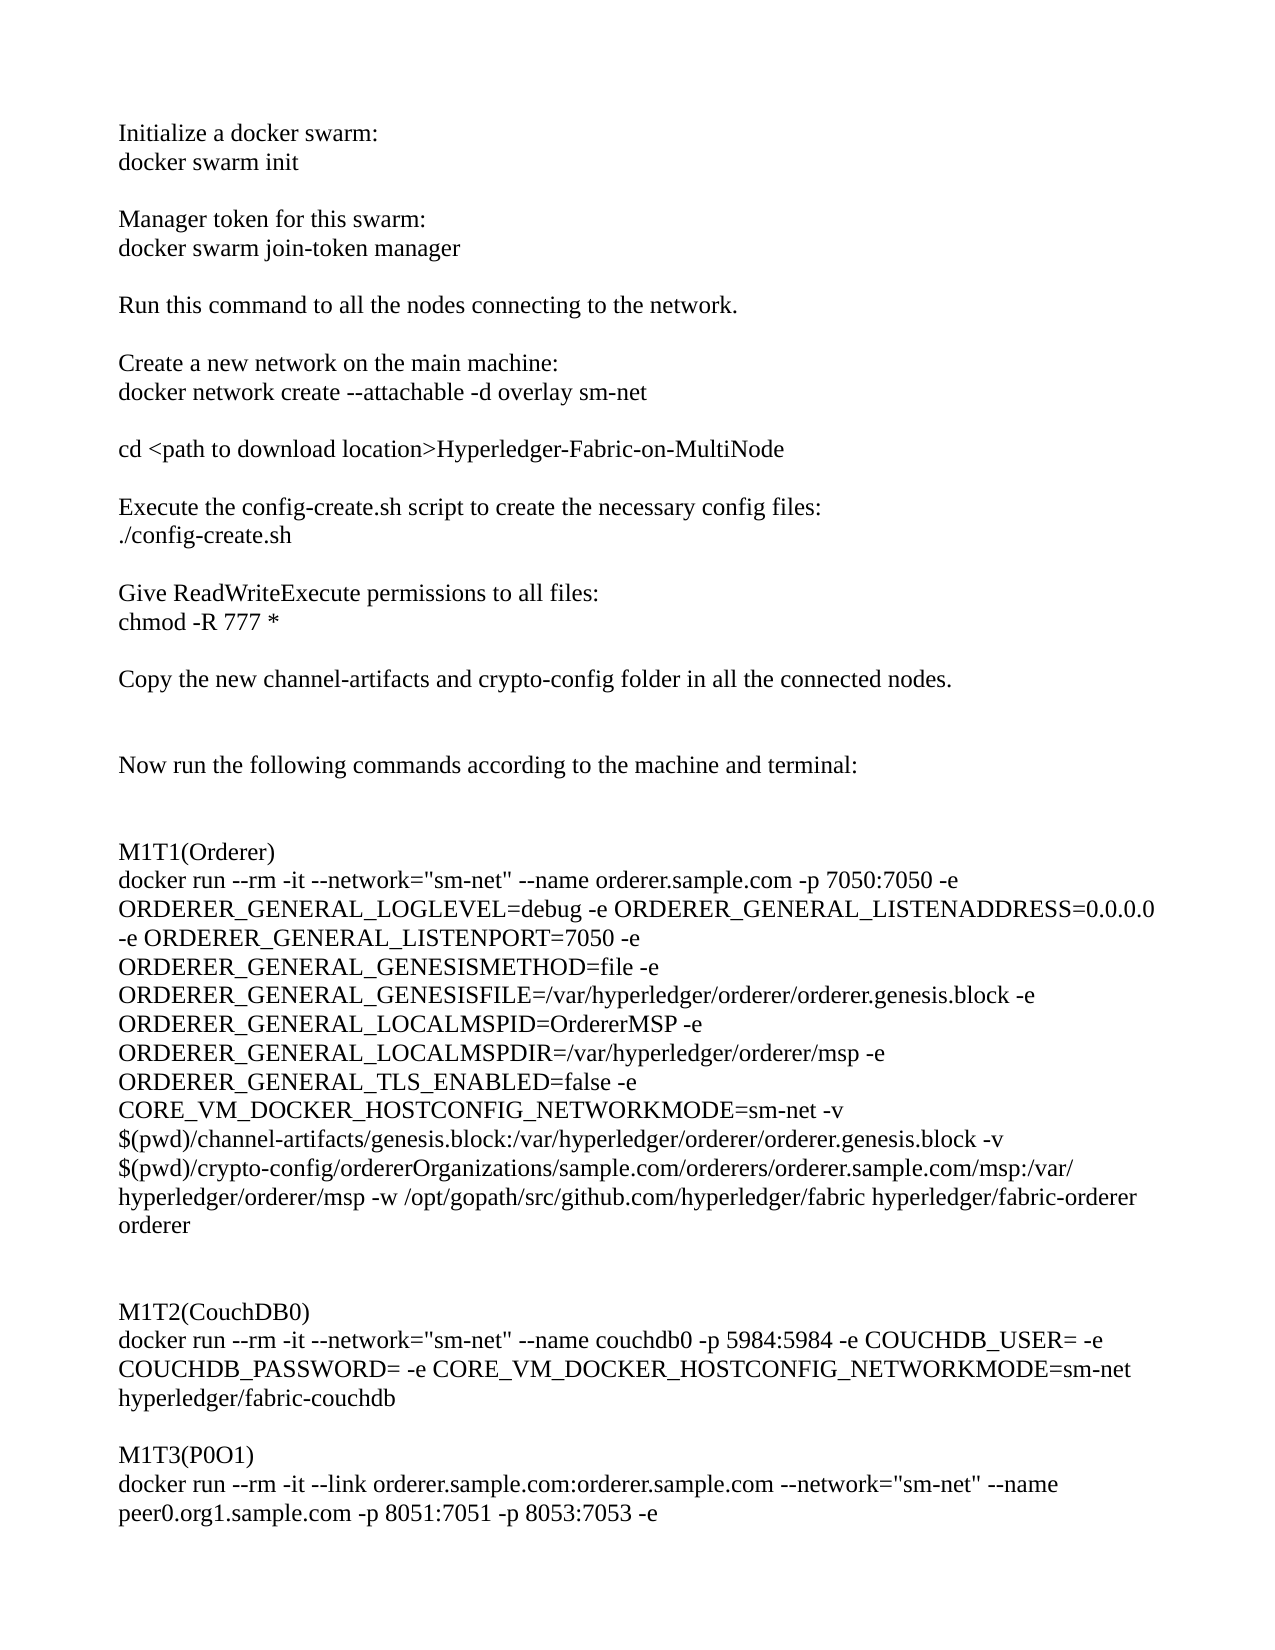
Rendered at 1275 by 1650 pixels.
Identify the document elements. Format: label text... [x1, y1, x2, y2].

text ./config-create.sh [118, 521, 1157, 549]
text Manager token for this swarm: [118, 204, 1157, 233]
text Copy the new channel-artifacts and crypto-config folder in all the connected nodes. [118, 664, 1157, 693]
text M1T3(P0O1) [118, 1441, 1157, 1469]
text Execute the config-create.sh script to create the necessary config files: [118, 492, 1157, 521]
text M1T2(CouchDB0) [118, 1297, 1157, 1326]
text docker run --rm -it --link orderer.sample.com:orderer.sample.com --network="sm-net" --name peer0.org1.sample.com -p 8051:7051 -p 8053:7053 -e [118, 1469, 1157, 1527]
text Create a new network on the main machine: [118, 319, 1157, 377]
text docker swarm join-token manager [118, 233, 1157, 262]
text M1T1(Orderer) [118, 837, 1157, 866]
text docker network create --attachable -d overlay sm-net [118, 377, 1157, 406]
text docker run --rm -it --network="sm-net" --name couchdb0 -p 5984:5984 -e COUCHDB_USER= -e COUCHDB_PASSWORD= -e CORE_VM_DOCKER_HOSTCONFIG_NETWORKMODE=sm-net hyperledger/fabric-couchdb [118, 1326, 1157, 1412]
text Run this command to all the nodes connecting to the network. [118, 291, 1157, 319]
text Initialize a docker swarm: [118, 118, 1157, 147]
text Now run the following commands according to the machine and terminal: [118, 751, 1157, 779]
text Give ReadWriteExecute permissions to all files: [118, 578, 1157, 607]
text docker run --rm -it --network="sm-net" --name orderer.sample.com -p 7050:7050 -e ORDERER_GENERAL_LOGLEVEL=debug -e ORDERER_GENERAL_LISTENADDRESS=0.0.0.0 -e ORDERER_GENERAL_LISTENPORT=7050 -e ORDERER_GENERAL_GENESISMETHOD=file -e ORDERER_GENERAL_GENESISFILE=/var/hyperledger/orderer/orderer.genesis.block -e ORDERER_GENERAL_LOCALMSPID=OrdererMSP -e ORDERER_GENERAL_LOCALMSPDIR=/var/hyperledger/orderer/msp -e ORDERER_GENERAL_TLS_ENABLED=false -e CORE_VM_DOCKER_HOSTCONFIG_NETWORKMODE=sm-net -v $(pwd)/channel-artifacts/genesis.block:/var/hyperledger/orderer/orderer.genesis.block -v $(pwd)/crypto-config/ordererOrganizations/sample.com/orderers/orderer.sample.com/msp:/var/hyperledger/orderer/msp -w /opt/gopath/src/github.com/hyperledger/fabric hyperledger/fabric-orderer orderer [118, 866, 1157, 1239]
text chmod -R 777 * [118, 607, 1157, 636]
text cd <path to download location>Hyperledger-Fabric-on-MultiNode [118, 434, 1157, 463]
text docker swarm init [118, 147, 1157, 176]
